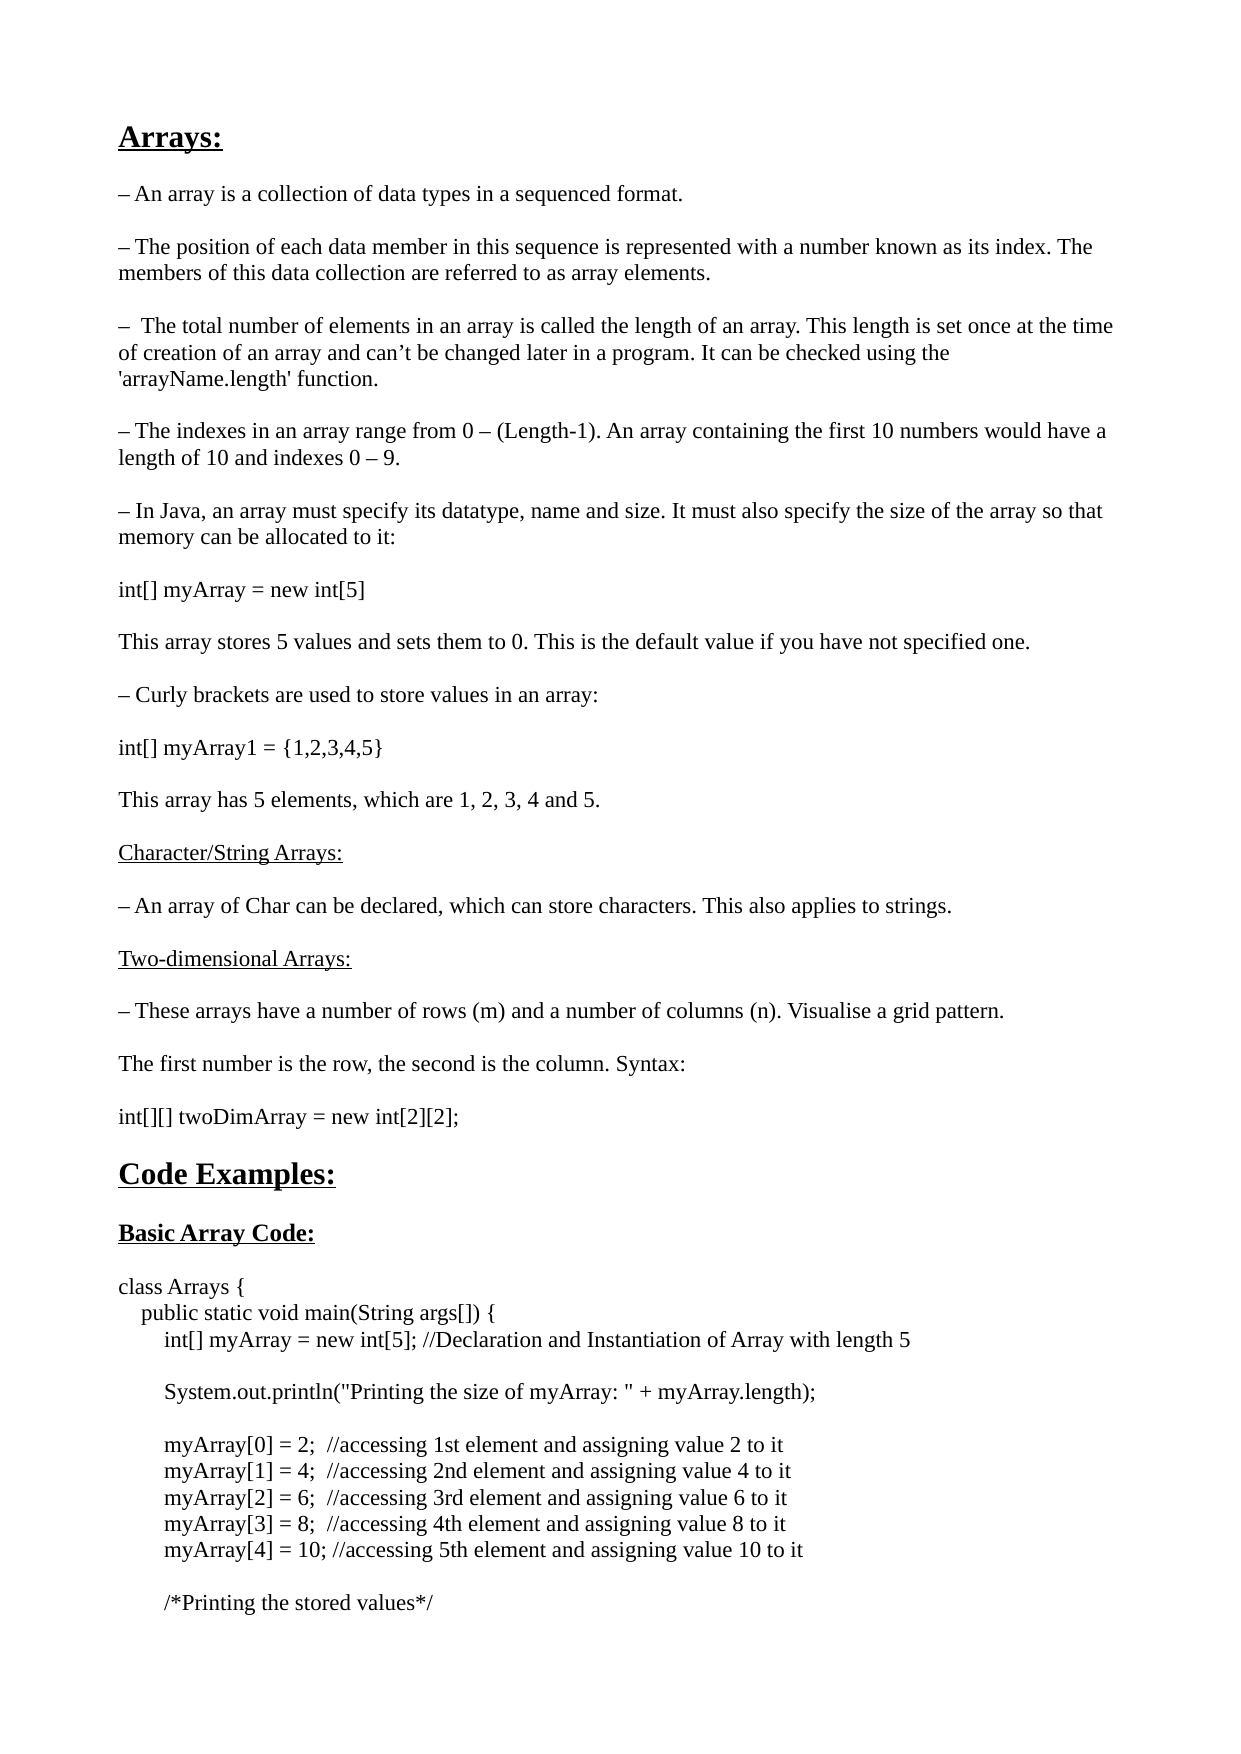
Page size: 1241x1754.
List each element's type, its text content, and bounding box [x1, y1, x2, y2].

text The first number is the row, the second is the column. Syntax: [118, 1050, 1122, 1076]
text class Arrays { [118, 1273, 1122, 1299]
text Character/String Arrays: [118, 839, 1122, 866]
text Two-dimensional Arrays: [118, 945, 1122, 971]
text int[] myArray1 = {1,2,3,4,5} [118, 734, 1122, 760]
text – Curly brackets are used to store values in an array: [118, 681, 1122, 707]
text myArray[4] = 10; //accessing 5th element and assigning value 10 to it [118, 1536, 1122, 1563]
text This array has 5 elements, which are 1, 2, 3, 4 and 5. [118, 787, 1122, 813]
text – The position of each data member in this sequence is represented with a number known as its index. The members of this data collection are referred to as array elements. [118, 233, 1122, 286]
text myArray[0] = 2; //accessing 1st element and assigning value 2 to it [118, 1431, 1122, 1457]
text Arrays: [118, 118, 1122, 154]
text myArray[3] = 8; //accessing 4th element and assigning value 8 to it [118, 1510, 1122, 1536]
text System.out.println("Printing the size of myArray: " + myArray.length); [118, 1378, 1122, 1405]
text int[] myArray = new int[5] [118, 576, 1122, 602]
text – The indexes in an array range from 0 – (Length-1). An array containing the first 10 numbers would have a length of 10 and indexes 0 – 9. [118, 418, 1122, 470]
text Code Examples: [118, 1156, 1122, 1191]
text myArray[1] = 4; //accessing 2nd element and assigning value 4 to it [118, 1457, 1122, 1484]
text – In Java, an array must specify its datatype, name and size. It must also specify the size of the array so that memory can be allocated to it: [118, 497, 1122, 549]
text myArray[2] = 6; //accessing 3rd element and assigning value 6 to it [118, 1484, 1122, 1510]
text – An array is a collection of data types in a sequenced format. [118, 180, 1122, 207]
text Basic Array Code: [118, 1218, 1122, 1247]
text int[] myArray = new int[5]; //Declaration and Instantiation of Array with length 5 [118, 1326, 1122, 1352]
text – These arrays have a number of rows (m) and a number of columns (n). Visualise a grid pattern. [118, 997, 1122, 1024]
text int[][] twoDimArray = new int[2][2]; [118, 1103, 1122, 1129]
text This array stores 5 values and sets them to 0. This is the default value if you have not specified one. [118, 628, 1122, 655]
text /*Printing the stored values*/ [118, 1589, 1122, 1616]
text – The total number of elements in an array is called the length of an array. This length is set once at the time of creation of an array and can’t be changed later in a program. It can be checked using the 'arrayName.length' function. [118, 312, 1122, 391]
text – An array of Char can be declared, which can store characters. This also applies to strings. [118, 892, 1122, 918]
text public static void main(String args[]) { [118, 1299, 1122, 1326]
